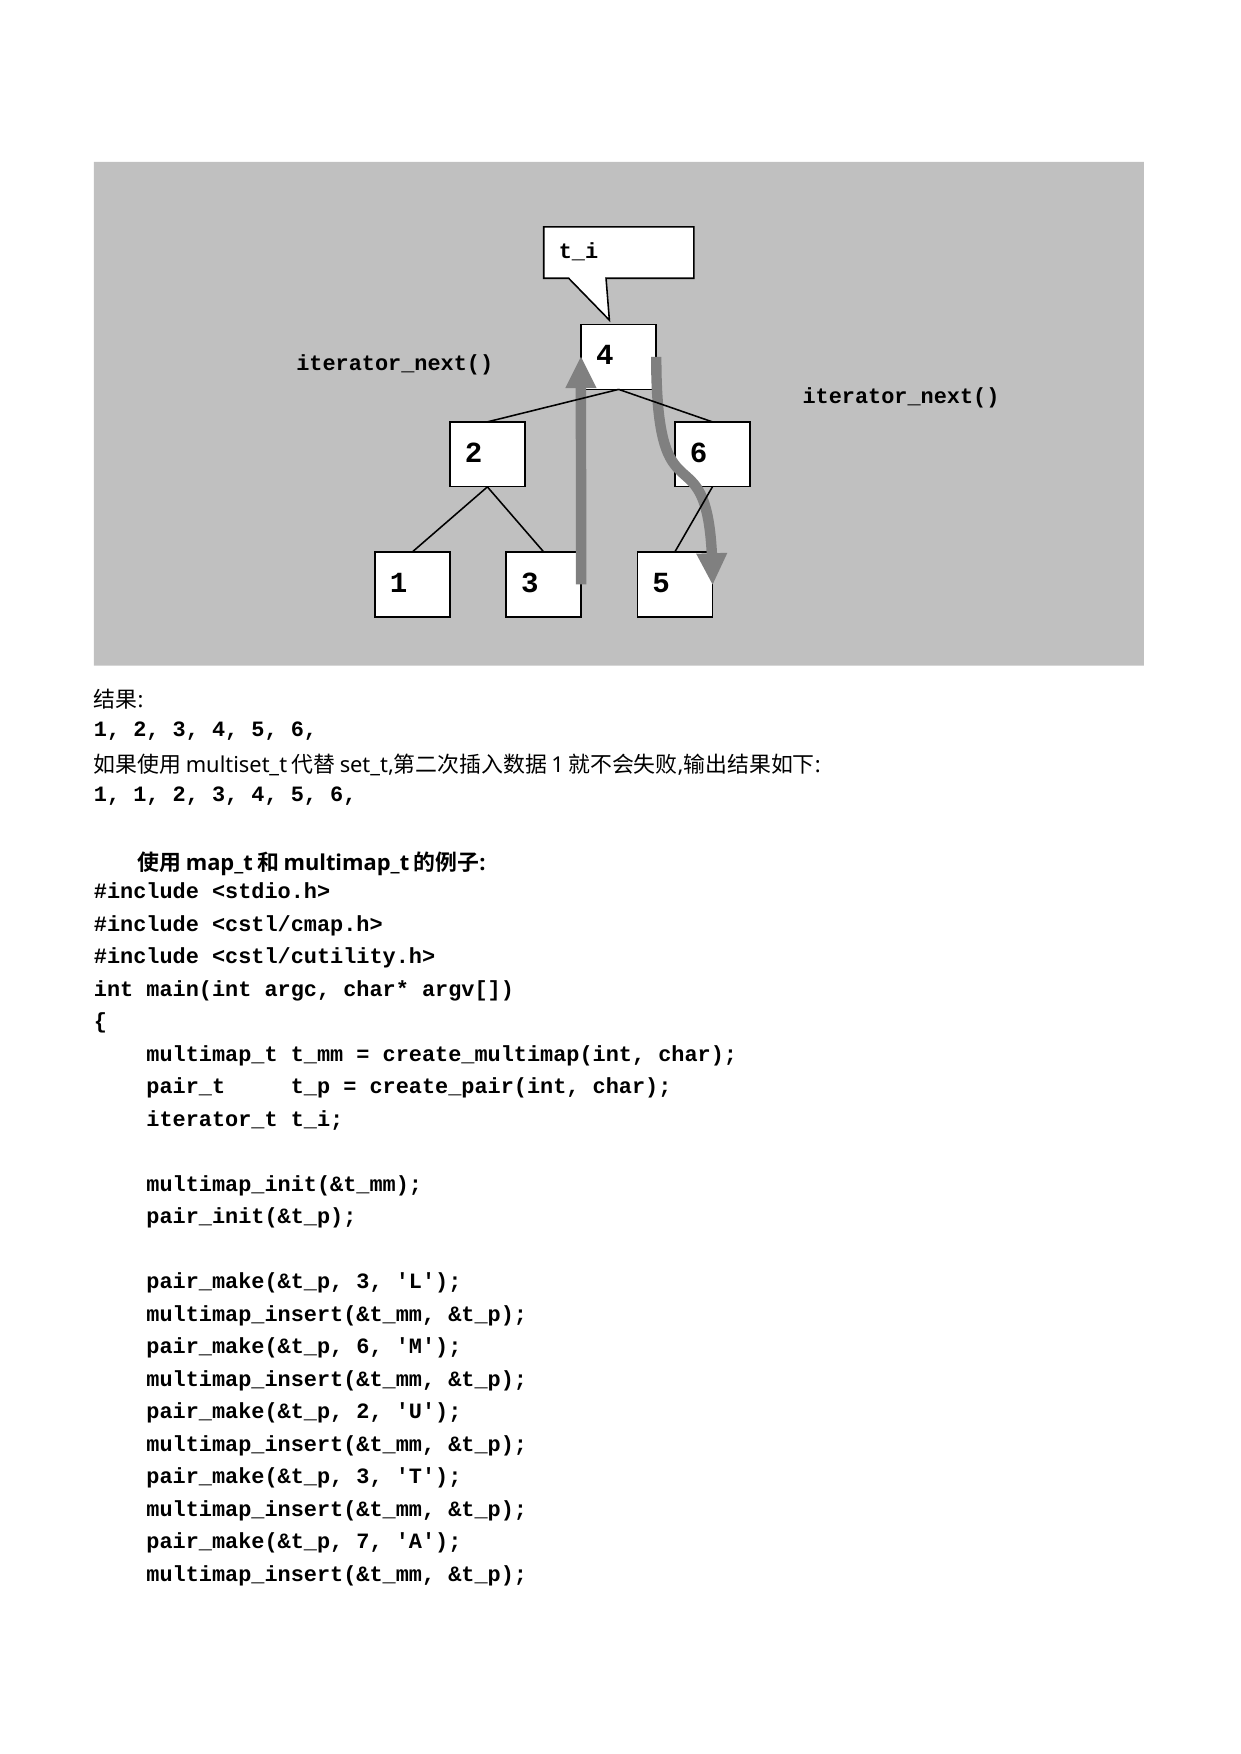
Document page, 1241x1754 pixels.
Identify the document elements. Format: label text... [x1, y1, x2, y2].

text int main(int argc, char* argv[]) [94, 974, 1144, 1007]
text multimap_t t_mm = create_multimap(int, char); [94, 1039, 1144, 1072]
text pair_make(&t_p, 3, 'T'); [94, 1462, 1144, 1494]
text 结果: [94, 682, 1144, 714]
text multimap_init(&t_mm); [94, 1169, 1144, 1202]
text pair_make(&t_p, 6, 'M'); [94, 1332, 1144, 1364]
text 1, 2, 3, 4, 5, 6, [94, 714, 1144, 747]
text { [94, 1007, 1144, 1039]
text multimap_insert(&t_mm, &t_p); [94, 1364, 1144, 1397]
text 1, 1, 2, 3, 4, 5, 6, [94, 779, 1144, 812]
text multimap_insert(&t_mm, &t_p); [94, 1559, 1144, 1592]
text iterator_t t_i; [94, 1104, 1144, 1137]
text pair_make(&t_p, 2, 'U'); [94, 1397, 1144, 1429]
text #include <cstl/cmap.h> [94, 909, 1144, 942]
text multimap_insert(&t_mm, &t_p); [94, 1429, 1144, 1462]
text 使用map_t和multimap_t的例子: [94, 844, 1144, 877]
text multimap_insert(&t_mm, &t_p); [94, 1494, 1144, 1527]
text pair_t t_p = create_pair(int, char); [94, 1072, 1144, 1104]
text multimap_insert(&t_mm, &t_p); [94, 1299, 1144, 1332]
text pair_init(&t_p); [94, 1202, 1144, 1234]
text pair_make(&t_p, 3, 'L'); [94, 1267, 1144, 1299]
text 如果使用multiset_t代替set_t,第二次插入数据1就不会失败,输出结果如下: [94, 747, 1144, 779]
text #include <stdio.h> [94, 877, 1144, 909]
text #include <cstl/cutility.h> [94, 942, 1144, 974]
text pair_make(&t_p, 7, 'A'); [94, 1527, 1144, 1559]
